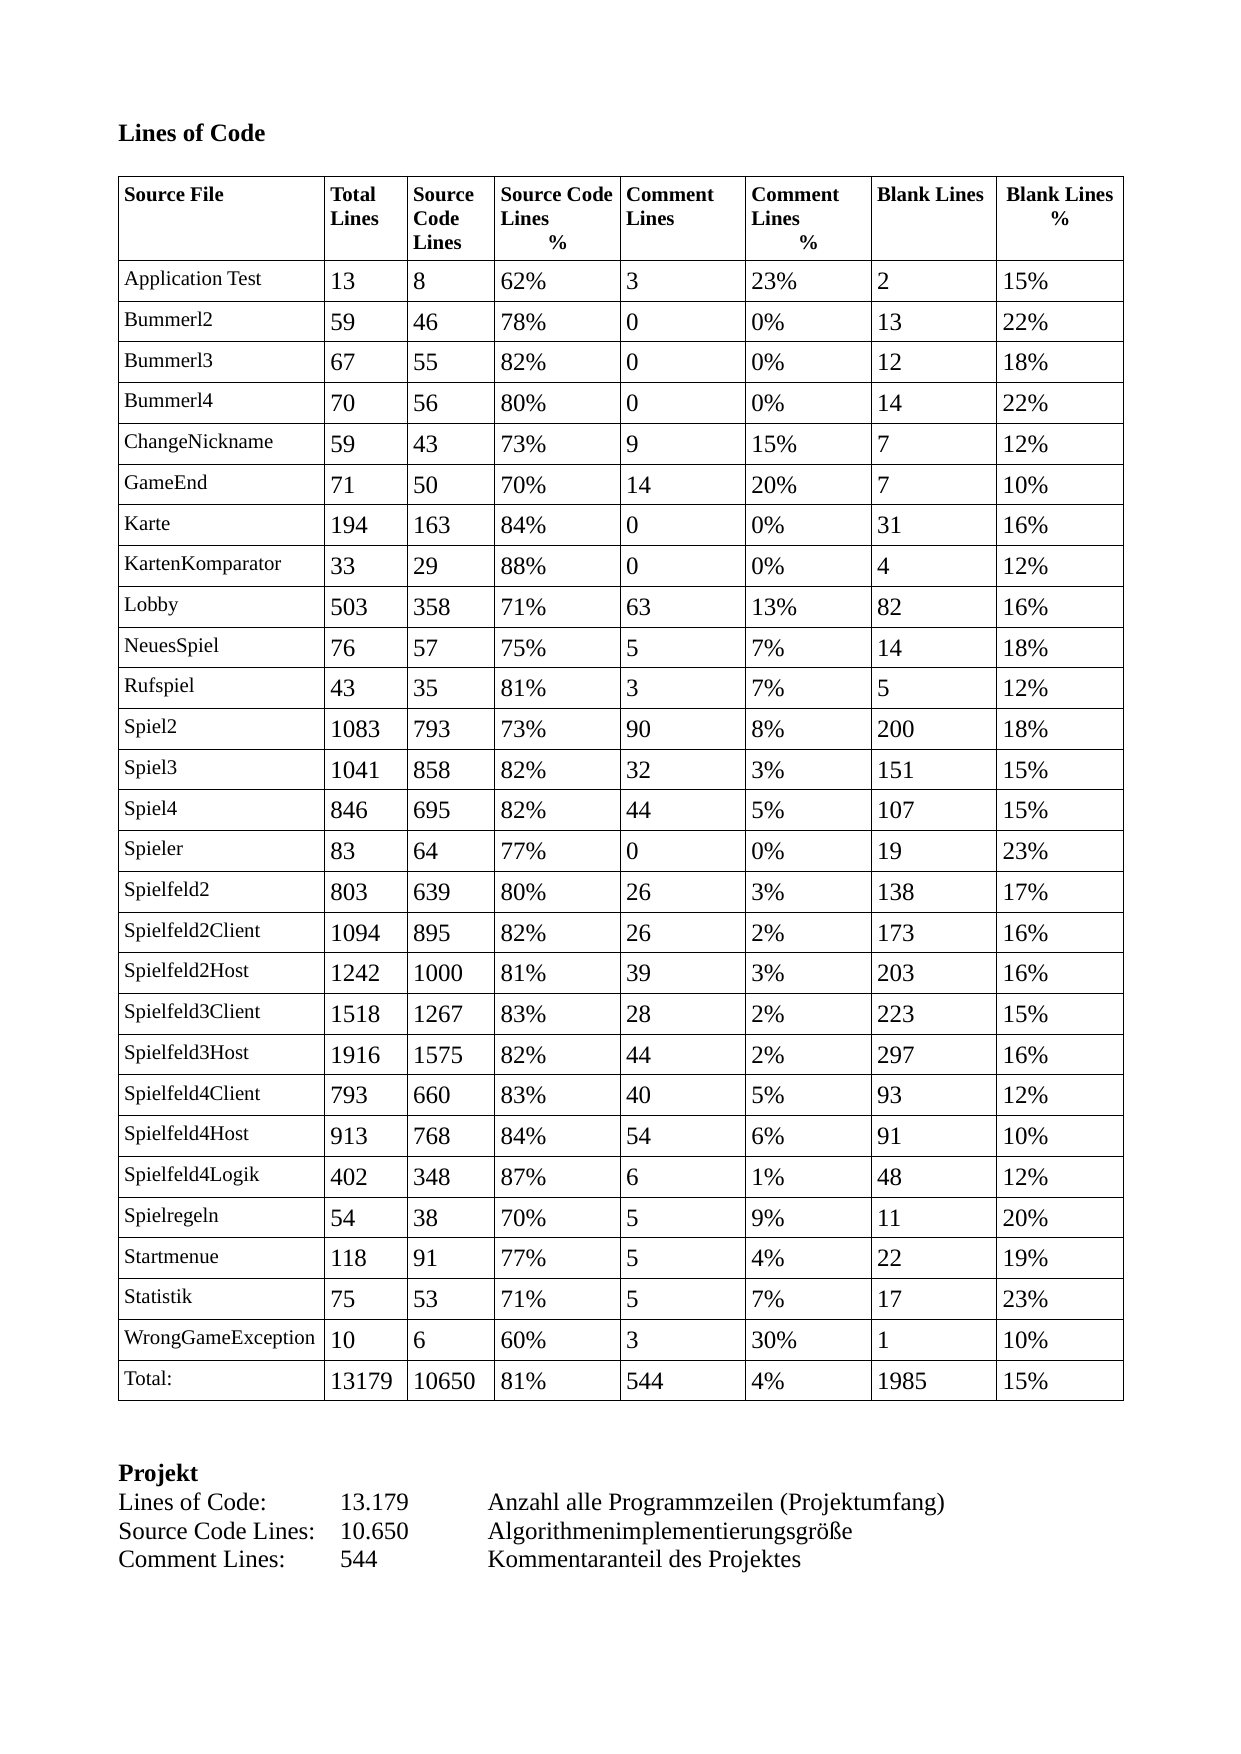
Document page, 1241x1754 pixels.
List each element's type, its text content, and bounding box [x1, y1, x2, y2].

table_cell 203 [872, 953, 996, 993]
table_cell 846 [325, 790, 407, 830]
table_cell 3% [746, 750, 871, 789]
table_cell Spielfeld2Host [119, 953, 324, 993]
table_cell Spiel4 [119, 790, 324, 830]
table_cell 18% [997, 628, 1123, 667]
table_cell 84% [495, 1116, 620, 1156]
table_cell 77% [495, 1238, 620, 1278]
table_cell 67 [325, 342, 407, 382]
table_cell 19 [872, 831, 996, 871]
table_cell 38 [408, 1198, 494, 1237]
table_cell 660 [408, 1075, 494, 1115]
table_cell Spielfeld4Host [119, 1116, 324, 1156]
table_cell 5 [621, 1238, 745, 1278]
text Projekt [118, 1458, 1122, 1487]
table_cell 13179 [325, 1361, 407, 1400]
table_cell 22% [997, 302, 1123, 341]
table_cell 895 [408, 913, 494, 952]
table_cell 18% [997, 342, 1123, 382]
table_cell 3 [621, 261, 745, 301]
table_cell 0 [621, 505, 745, 545]
table_cell Spielfeld2Client [119, 913, 324, 952]
table_cell 82% [495, 790, 620, 830]
table_cell Bummerl4 [119, 383, 324, 423]
table_cell 28 [621, 994, 745, 1034]
table_cell 200 [872, 709, 996, 748]
table_cell 503 [325, 587, 407, 626]
table_cell 0 [621, 546, 745, 586]
table_cell 8 [408, 261, 494, 301]
table_cell 5% [746, 790, 871, 830]
table_cell 4% [746, 1361, 871, 1400]
table_cell 10% [997, 1320, 1123, 1359]
table_cell 544 [621, 1361, 745, 1400]
table_cell 82% [495, 1035, 620, 1074]
table_cell 81% [495, 668, 620, 708]
table_cell 39 [621, 953, 745, 993]
table_cell 75 [325, 1279, 407, 1319]
table_cell 87% [495, 1157, 620, 1197]
table_cell 30% [746, 1320, 871, 1359]
table_cell 194 [325, 505, 407, 545]
table_cell 4% [746, 1238, 871, 1278]
table_cell 1267 [408, 994, 494, 1034]
table_cell 26 [621, 872, 745, 911]
table_cell 8% [746, 709, 871, 748]
table_cell 44 [621, 1035, 745, 1074]
table_cell Spiel3 [119, 750, 324, 789]
table_cell 6 [408, 1320, 494, 1359]
table_header Comment Lines [621, 177, 745, 260]
table_cell 80% [495, 383, 620, 423]
table_cell 70% [495, 1198, 620, 1237]
table_cell Bummerl3 [119, 342, 324, 382]
table_cell 7% [746, 668, 871, 708]
table_cell 23% [746, 261, 871, 301]
table_cell 50 [408, 465, 494, 504]
table_cell 3 [621, 1320, 745, 1359]
table_cell 1094 [325, 913, 407, 952]
table_cell 31 [872, 505, 996, 545]
table_cell 33 [325, 546, 407, 586]
table_header Source Code Lines [408, 177, 494, 260]
table_cell 0% [746, 831, 871, 871]
table_cell 1518 [325, 994, 407, 1034]
table_cell 16% [997, 913, 1123, 952]
table_cell 15% [997, 994, 1123, 1034]
table_cell 82% [495, 913, 620, 952]
table_cell 0% [746, 342, 871, 382]
table_cell 26 [621, 913, 745, 952]
table_cell 10% [997, 465, 1123, 504]
table_cell 12% [997, 1075, 1123, 1115]
table_cell 15% [746, 424, 871, 463]
table_cell Spieler [119, 831, 324, 871]
table_cell 13 [872, 302, 996, 341]
table_cell 0% [746, 383, 871, 423]
table_cell 78% [495, 302, 620, 341]
table_header Blank Lines [872, 177, 996, 260]
table_cell 1% [746, 1157, 871, 1197]
table_cell 70% [495, 465, 620, 504]
table_cell 1041 [325, 750, 407, 789]
table_cell 5 [872, 668, 996, 708]
table_cell 7 [872, 424, 996, 463]
table_cell 22% [997, 383, 1123, 423]
table_cell 0 [621, 342, 745, 382]
table_cell Spiel2 [119, 709, 324, 748]
table_cell 5 [621, 1279, 745, 1319]
table_cell 82% [495, 342, 620, 382]
table_cell 14 [872, 628, 996, 667]
table_cell 64 [408, 831, 494, 871]
table_cell 9% [746, 1198, 871, 1237]
text Comment Lines: 544 Kommentaranteil des Projektes [118, 1544, 1122, 1573]
text Lines of Code: 13.179 Anzahl alle Programmzeilen (Projektumfang) [118, 1487, 1122, 1516]
table_cell 75% [495, 628, 620, 667]
table_cell Spielregeln [119, 1198, 324, 1237]
table_cell Total: [119, 1361, 324, 1400]
table_cell 16% [997, 953, 1123, 993]
table_cell KartenKomparator [119, 546, 324, 586]
table_cell Lobby [119, 587, 324, 626]
table_header Total Lines [325, 177, 407, 260]
table_cell 15% [997, 790, 1123, 830]
table_cell 88% [495, 546, 620, 586]
table_cell 91 [872, 1116, 996, 1156]
table_cell ChangeNickname [119, 424, 324, 463]
table_cell 91 [408, 1238, 494, 1278]
table_cell 10% [997, 1116, 1123, 1156]
table_cell 5 [621, 1198, 745, 1237]
table_cell 54 [325, 1198, 407, 1237]
table_cell 59 [325, 424, 407, 463]
table_cell 77% [495, 831, 620, 871]
table_cell 20% [997, 1198, 1123, 1237]
table_cell 1242 [325, 953, 407, 993]
table_cell 2% [746, 994, 871, 1034]
table_cell Application Test [119, 261, 324, 301]
table_cell 40 [621, 1075, 745, 1115]
table_cell 70 [325, 383, 407, 423]
table_cell Spielfeld4Logik [119, 1157, 324, 1197]
table_cell 22 [872, 1238, 996, 1278]
table_cell 57 [408, 628, 494, 667]
table_cell 18% [997, 709, 1123, 748]
table_cell 793 [408, 709, 494, 748]
table_cell 4 [872, 546, 996, 586]
table_cell 107 [872, 790, 996, 830]
table_cell 402 [325, 1157, 407, 1197]
table_cell 1985 [872, 1361, 996, 1400]
table_cell 3 [621, 668, 745, 708]
table_cell 59 [325, 302, 407, 341]
table_cell Spielfeld4Client [119, 1075, 324, 1115]
text Lines of Code [118, 118, 1122, 147]
table_cell 793 [325, 1075, 407, 1115]
table_cell 12% [997, 546, 1123, 586]
table_cell 7% [746, 1279, 871, 1319]
table_cell 93 [872, 1075, 996, 1115]
table_cell 15% [997, 750, 1123, 789]
table_cell 17 [872, 1279, 996, 1319]
table_cell 858 [408, 750, 494, 789]
table_cell 17% [997, 872, 1123, 911]
table_cell 54 [621, 1116, 745, 1156]
table_cell 12% [997, 1157, 1123, 1197]
table_cell 5% [746, 1075, 871, 1115]
table_cell 10650 [408, 1361, 494, 1400]
table_cell 0% [746, 505, 871, 545]
table_cell 90 [621, 709, 745, 748]
table_cell 81% [495, 953, 620, 993]
table_header Blank Lines % [997, 177, 1123, 260]
table_cell 2% [746, 913, 871, 952]
table_cell 60% [495, 1320, 620, 1359]
table_cell 23% [997, 1279, 1123, 1319]
table_cell 0 [621, 302, 745, 341]
table_cell 53 [408, 1279, 494, 1319]
table_cell 0% [746, 302, 871, 341]
table_cell 29 [408, 546, 494, 586]
table_cell 3% [746, 872, 871, 911]
table_cell 43 [325, 668, 407, 708]
table_cell 71% [495, 1279, 620, 1319]
table_cell 32 [621, 750, 745, 789]
table_cell 48 [872, 1157, 996, 1197]
table_cell 695 [408, 790, 494, 830]
table_cell Bummerl2 [119, 302, 324, 341]
table_cell 56 [408, 383, 494, 423]
table_cell 83 [325, 831, 407, 871]
table_cell WrongGameException [119, 1320, 324, 1359]
table_cell 1916 [325, 1035, 407, 1074]
table_cell 16% [997, 505, 1123, 545]
table_header Source Code Lines % [495, 177, 620, 260]
table_cell 803 [325, 872, 407, 911]
table_cell 43 [408, 424, 494, 463]
table_cell Rufspiel [119, 668, 324, 708]
table_cell 2 [872, 261, 996, 301]
table_cell NeuesSpiel [119, 628, 324, 667]
table_cell 73% [495, 709, 620, 748]
table_cell 73% [495, 424, 620, 463]
table_cell 0 [621, 831, 745, 871]
table_cell 297 [872, 1035, 996, 1074]
table_cell 16% [997, 1035, 1123, 1074]
table_cell 35 [408, 668, 494, 708]
table_cell 15% [997, 1361, 1123, 1400]
table_cell 223 [872, 994, 996, 1034]
table_cell 13% [746, 587, 871, 626]
table_cell Spielfeld2 [119, 872, 324, 911]
table_cell 173 [872, 913, 996, 952]
table_cell 9 [621, 424, 745, 463]
table_cell 71 [325, 465, 407, 504]
table_cell 63 [621, 587, 745, 626]
table_cell 7 [872, 465, 996, 504]
table_cell 55 [408, 342, 494, 382]
table_cell 82 [872, 587, 996, 626]
table_cell Startmenue [119, 1238, 324, 1278]
table_cell 62% [495, 261, 620, 301]
table_cell 1000 [408, 953, 494, 993]
table_cell 12% [997, 424, 1123, 463]
table_cell Spielfeld3Client [119, 994, 324, 1034]
table_cell 0% [746, 546, 871, 586]
table_cell 10 [325, 1320, 407, 1359]
text Source Code Lines: 10.650 Algorithmenimplementierungsgröße [118, 1516, 1122, 1544]
table_cell 6% [746, 1116, 871, 1156]
table_cell 14 [872, 383, 996, 423]
table_header Source File [119, 177, 324, 260]
table_cell 1083 [325, 709, 407, 748]
table_cell 23% [997, 831, 1123, 871]
table_cell 76 [325, 628, 407, 667]
table_cell 20% [746, 465, 871, 504]
table_cell 1575 [408, 1035, 494, 1074]
table_cell 12 [872, 342, 996, 382]
table_cell 639 [408, 872, 494, 911]
table_cell 71% [495, 587, 620, 626]
table_cell 3% [746, 953, 871, 993]
table_cell Statistik [119, 1279, 324, 1319]
table_cell 913 [325, 1116, 407, 1156]
table_cell 1 [872, 1320, 996, 1359]
table_cell 16% [997, 587, 1123, 626]
table_cell 83% [495, 994, 620, 1034]
table_cell 19% [997, 1238, 1123, 1278]
table_cell 14 [621, 465, 745, 504]
table_cell 12% [997, 668, 1123, 708]
table_header Comment Lines % [746, 177, 871, 260]
table_cell Spielfeld3Host [119, 1035, 324, 1074]
table_cell 151 [872, 750, 996, 789]
table_cell 7% [746, 628, 871, 667]
table_cell Karte [119, 505, 324, 545]
table_cell 5 [621, 628, 745, 667]
table_cell GameEnd [119, 465, 324, 504]
table_cell 84% [495, 505, 620, 545]
table_cell 82% [495, 750, 620, 789]
table_cell 15% [997, 261, 1123, 301]
table_cell 358 [408, 587, 494, 626]
table_cell 138 [872, 872, 996, 911]
table_cell 348 [408, 1157, 494, 1197]
table_cell 163 [408, 505, 494, 545]
table_cell 6 [621, 1157, 745, 1197]
table_cell 768 [408, 1116, 494, 1156]
table_cell 44 [621, 790, 745, 830]
table_cell 2% [746, 1035, 871, 1074]
table_cell 83% [495, 1075, 620, 1115]
table_cell 11 [872, 1198, 996, 1237]
table_cell 81% [495, 1361, 620, 1400]
table_cell 46 [408, 302, 494, 341]
table_cell 13 [325, 261, 407, 301]
table_cell 80% [495, 872, 620, 911]
table_cell 118 [325, 1238, 407, 1278]
table_cell 0 [621, 383, 745, 423]
